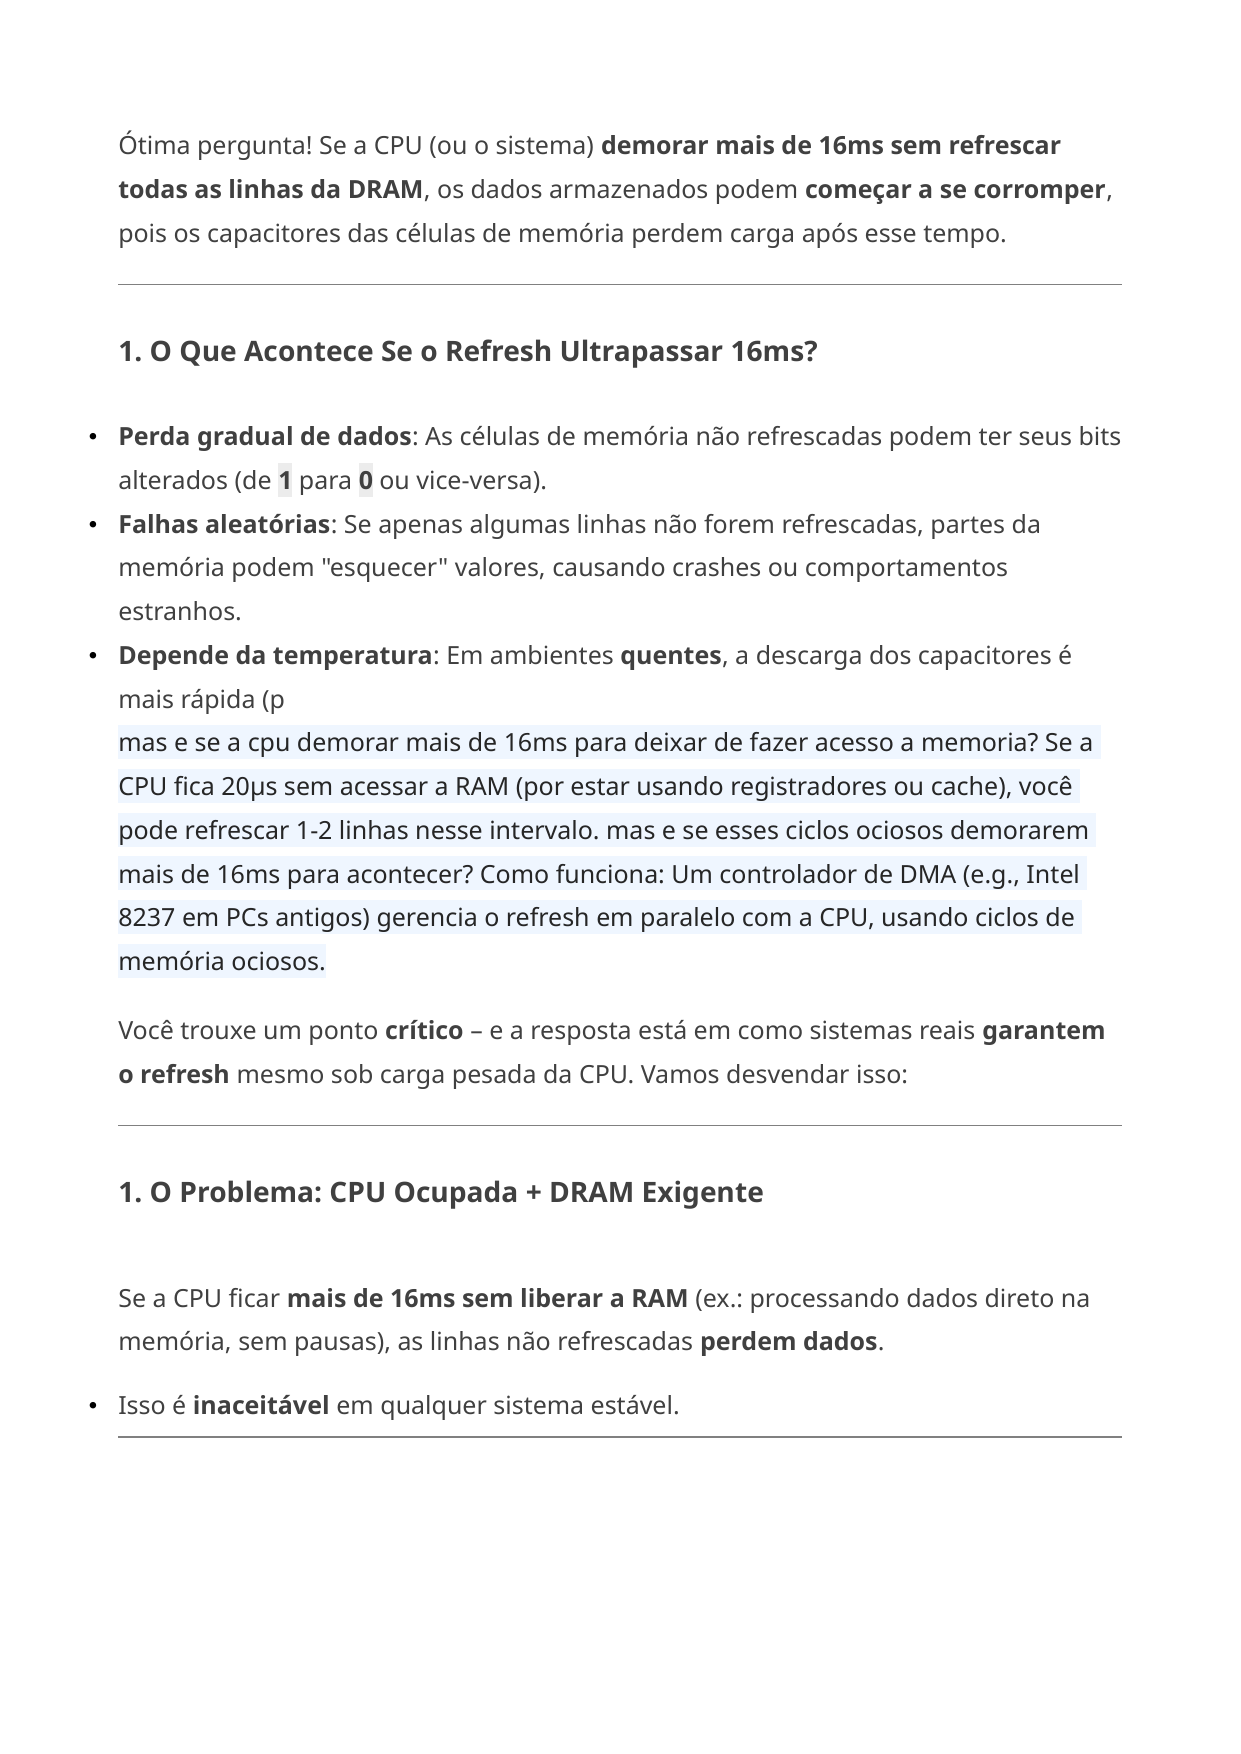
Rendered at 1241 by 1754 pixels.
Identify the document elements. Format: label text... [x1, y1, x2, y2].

text Se a CPU ficar mais de 16ms sem liberar a RAM (ex.: processando dados direto na memória, sem pausas), as linhas não refrescadas perdem dados. [118, 1271, 1122, 1358]
text mas e se a cpu demorar mais de 16ms para deixar de fazer acesso a memoria? Se a CPU fica 20µs sem acessar a RAM (por estar usando registradores ou cache), você pode refrescar 1-2 linhas nesse intervalo. mas e se esses ciclos ociosos demorarem mais de 16ms para acontecer? Como funciona: Um controlador de DMA (e.g., Intel 8237 em PCs antigos) gerencia o refresh em paralelo com a CPU, usando ciclos de memória ociosos. [118, 715, 1122, 978]
list Falhas aleatórias: Se apenas algumas linhas não forem refrescadas, partes da memória podem "esquecer" valores, causando crashes ou comportamentos estranhos. [118, 497, 1122, 628]
text Você trouxe um ponto crítico – e a resposta está em como sistemas reais garantem o refresh mesmo sob carga pesada da CPU. Vamos desvendar isso: [118, 1003, 1122, 1090]
list Perda gradual de dados: As células de memória não refrescadas podem ter seus bits alterados (de 1 para 0 ou vice-versa). [118, 409, 1122, 497]
list Isso é inaceitável em qualquer sistema estável. [118, 1378, 1122, 1422]
list Depende da temperatura: Em ambientes quentes, a descarga dos capacitores é mais rápida (p [118, 628, 1122, 715]
subtitle 1. O Problema: CPU Ocupada + DRAM Exigente [118, 1172, 1122, 1211]
text Ótima pergunta! Se a CPU (ou o sistema) demorar mais de 16ms sem refrescar todas as linhas da DRAM, os dados armazenados podem começar a se corromper, pois os capacitores das células de memória perdem carga após esse tempo. [118, 118, 1122, 249]
subtitle 1. O Que Acontece Se o Refresh Ultrapassar 16ms? [118, 331, 1122, 370]
